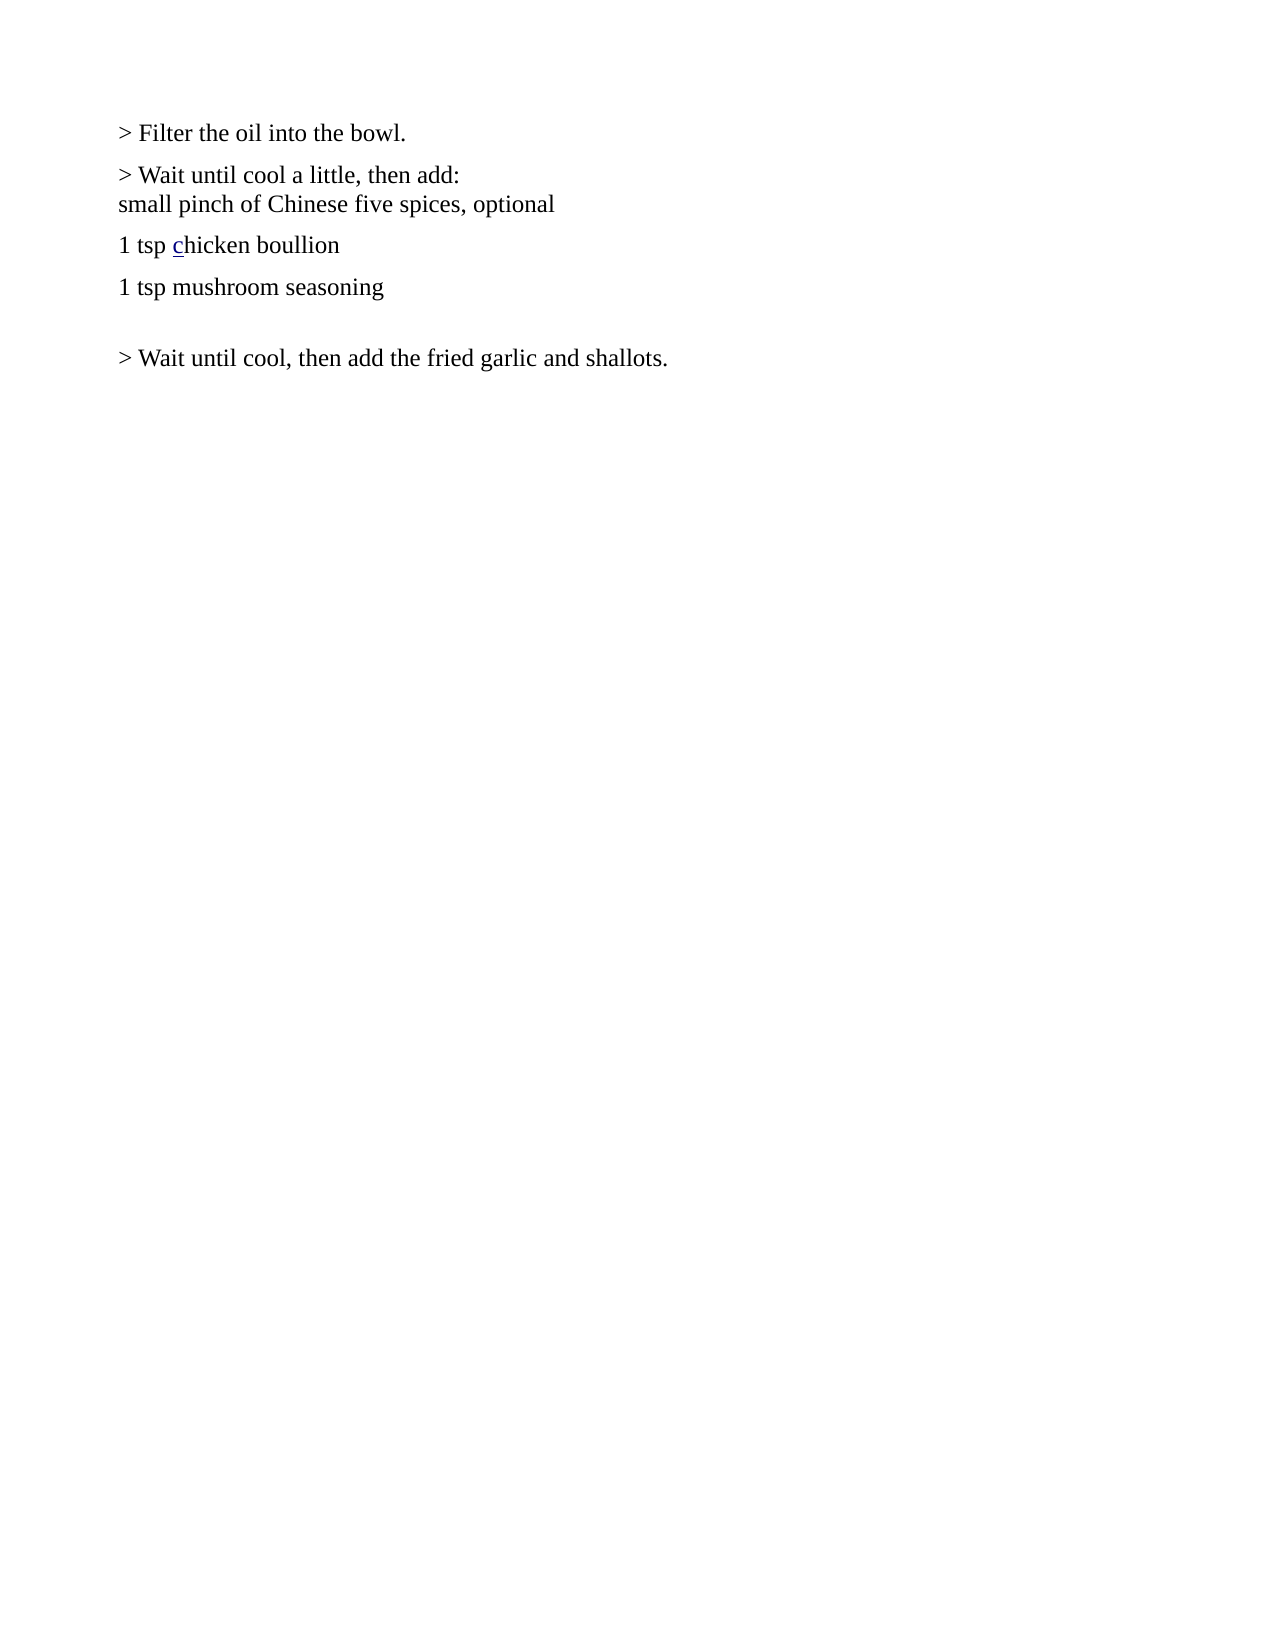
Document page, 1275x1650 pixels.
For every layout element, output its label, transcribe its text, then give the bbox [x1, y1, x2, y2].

text small pinch of Chinese five spices, optional [118, 189, 1157, 217]
text > Wait until cool, then add the fried garlic and shallots. [118, 343, 1157, 372]
text 1 tsp chicken boullion [118, 231, 1157, 259]
text 1 tsp mushroom seasoning [118, 272, 1157, 301]
text > Filter the oil into the bowl. [118, 118, 1157, 147]
text > Wait until cool a little, then add: [118, 160, 1157, 189]
